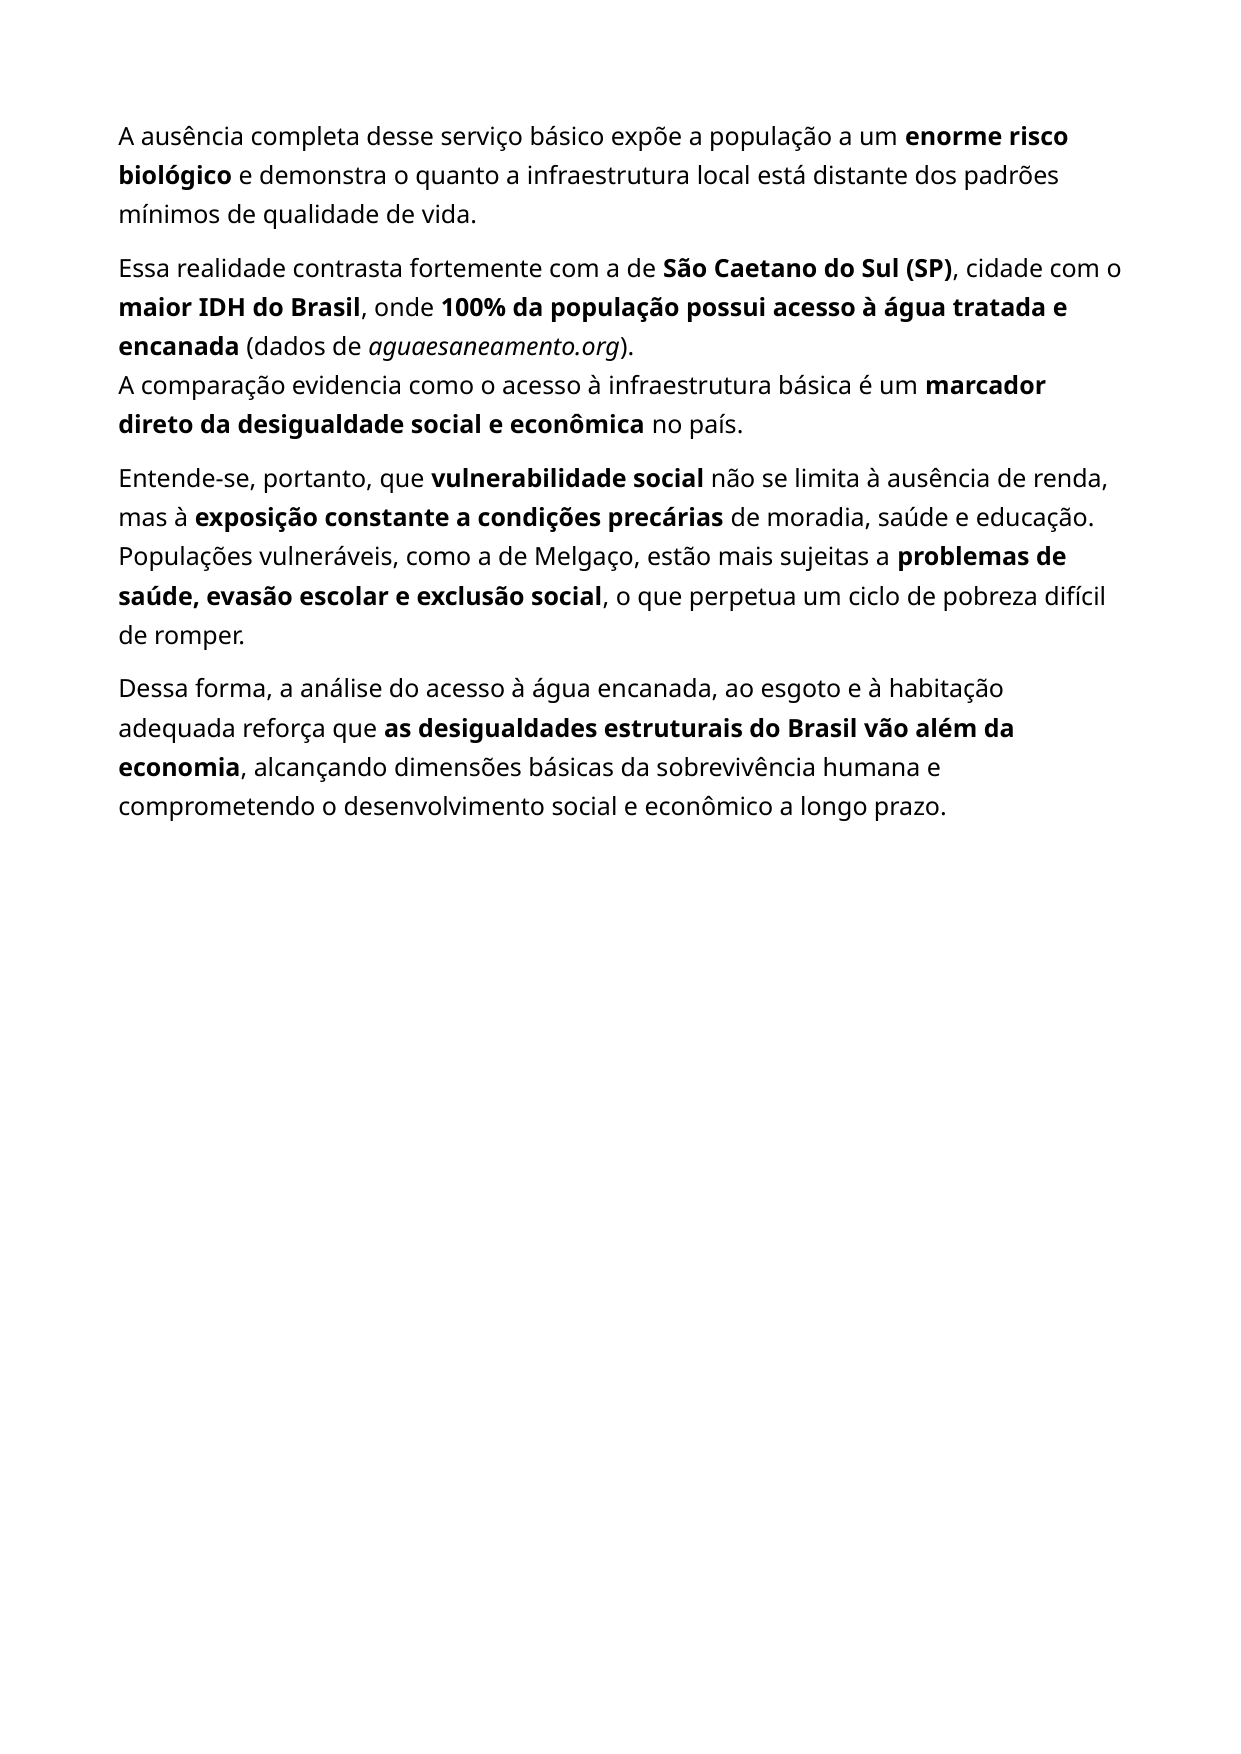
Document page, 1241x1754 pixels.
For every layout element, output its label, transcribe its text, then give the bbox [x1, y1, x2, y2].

text A ausência completa desse serviço básico expõe a população a um enorme risco biológico e demonstra o quanto a infraestrutura local está distante dos padrões mínimos de qualidade de vida. [118, 118, 1122, 231]
text Essa realidade contrasta fortemente com a de São Caetano do Sul (SP), cidade com o maior IDH do Brasil, onde 100% da população possui acesso à água tratada e encanada (dados de aguaesaneamento.org). A comparação evidencia como o acesso à infraestrutura básica é um marcador direto da desigualdade social e econômica no país. [118, 250, 1122, 441]
text Dessa forma, a análise do acesso à água encanada, ao esgoto e à habitação adequada reforça que as desigualdades estruturais do Brasil vão além da economia, alcançando dimensões básicas da sobrevivência humana e comprometendo o desenvolvimento social e econômico a longo prazo. [118, 671, 1122, 823]
text Entende-se, portanto, que vulnerabilidade social não se limita à ausência de renda, mas à exposição constante a condições precárias de moradia, saúde e educação. Populações vulneráveis, como a de Melgaço, estão mais sujeitas a problemas de saúde, evasão escolar e exclusão social, o que perpetua um ciclo de pobreza difícil de romper. [118, 461, 1122, 651]
